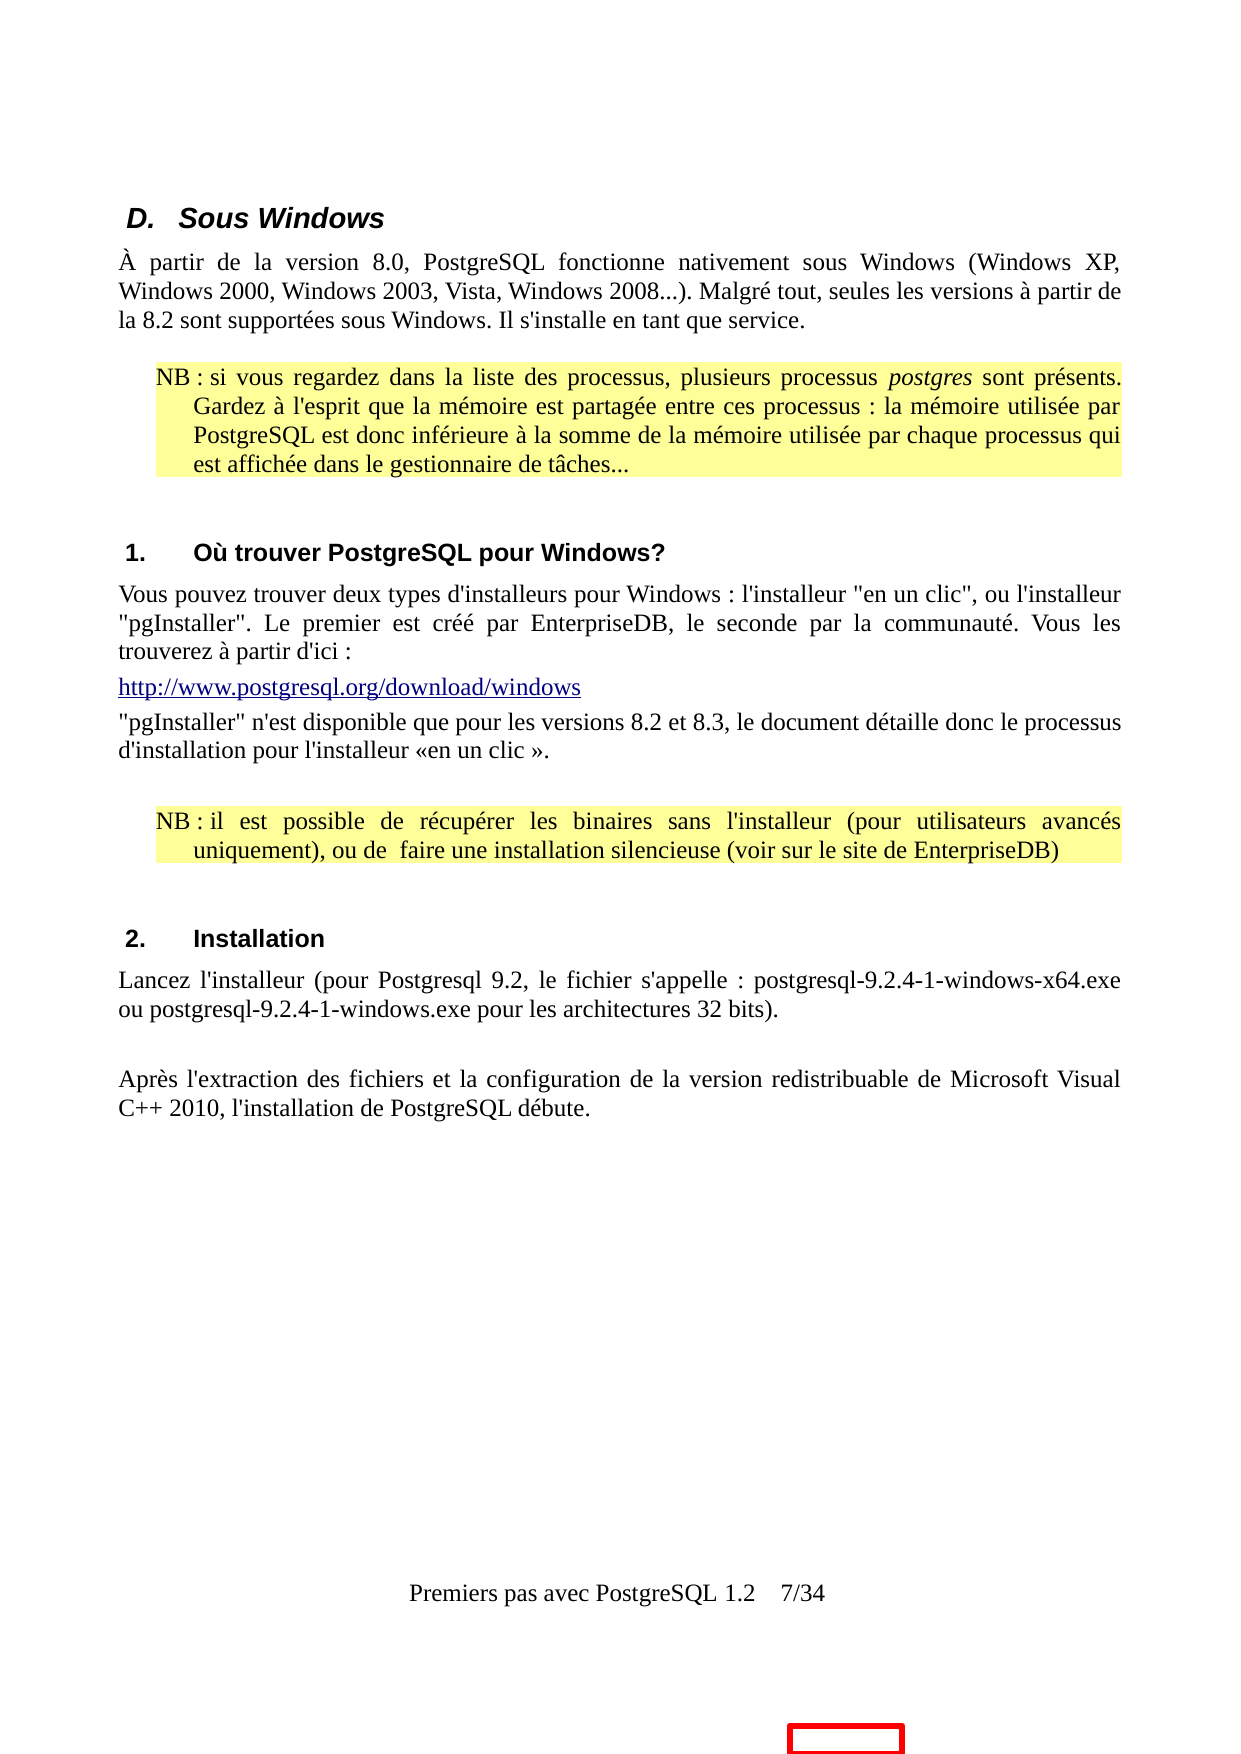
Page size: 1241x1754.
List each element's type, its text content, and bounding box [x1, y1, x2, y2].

text Vous pouvez trouver deux types d'installeurs pour Windows : l'installeur "en un clic", ou l'installeur "pgInstaller". Le premier est créé par EnterpriseDB, le seconde par la communauté. Vous les trouverez à partir d'ici : [118, 579, 1122, 665]
text http://www.postgresql.org/download/windows [118, 672, 1122, 700]
list si vous regardez dans la liste des processus, plusieurs processus postgres sont présents. Gardez à l'esprit que la mémoire est partagée entre ces processus : la mémoire utilisée par PostgreSQL est donc inférieure à la somme de la mémoire utilisée par chaque processus qui est affichée dans le gestionnaire de tâches... [156, 362, 1122, 477]
subtitle Où trouver PostgreSQL pour Windows? [118, 538, 1122, 566]
subtitle Installation [118, 924, 1122, 952]
text À partir de la version 8.0, PostgreSQL fonctionne nativement sous Windows (Windows XP, Windows 2000, Windows 2003, Vista, Windows 2008...). Malgré tout, seules les versions à partir de la 8.2 sont supportées sous Windows. Il s'installe en tant que service. [118, 247, 1122, 334]
text Après l'extraction des fichiers et la configuration de la version redistribuable de Microsoft Visual C++ 2010, l'installation de PostgreSQL débute. [118, 1064, 1122, 1122]
text Lancez l'installeur (pour Postgresql 9.2, le fichier s'appelle : postgresql-9.2.4-1-windows-x64.exe ou postgresql-9.2.4-1-windows.exe pour les architectures 32 bits). [118, 965, 1122, 1022]
subtitle Sous Windows [118, 201, 1122, 235]
text "pgInstaller" n'est disponible que pour les versions 8.2 et 8.3, le document détaille donc le processus d'installation pour l'installeur «en un clic ». [118, 707, 1122, 764]
list il est possible de récupérer les binaires sans l'installeur (pour utilisateurs avancés uniquement), ou de faire une installation silencieuse (voir sur le site de EnterpriseDB) [156, 806, 1122, 863]
